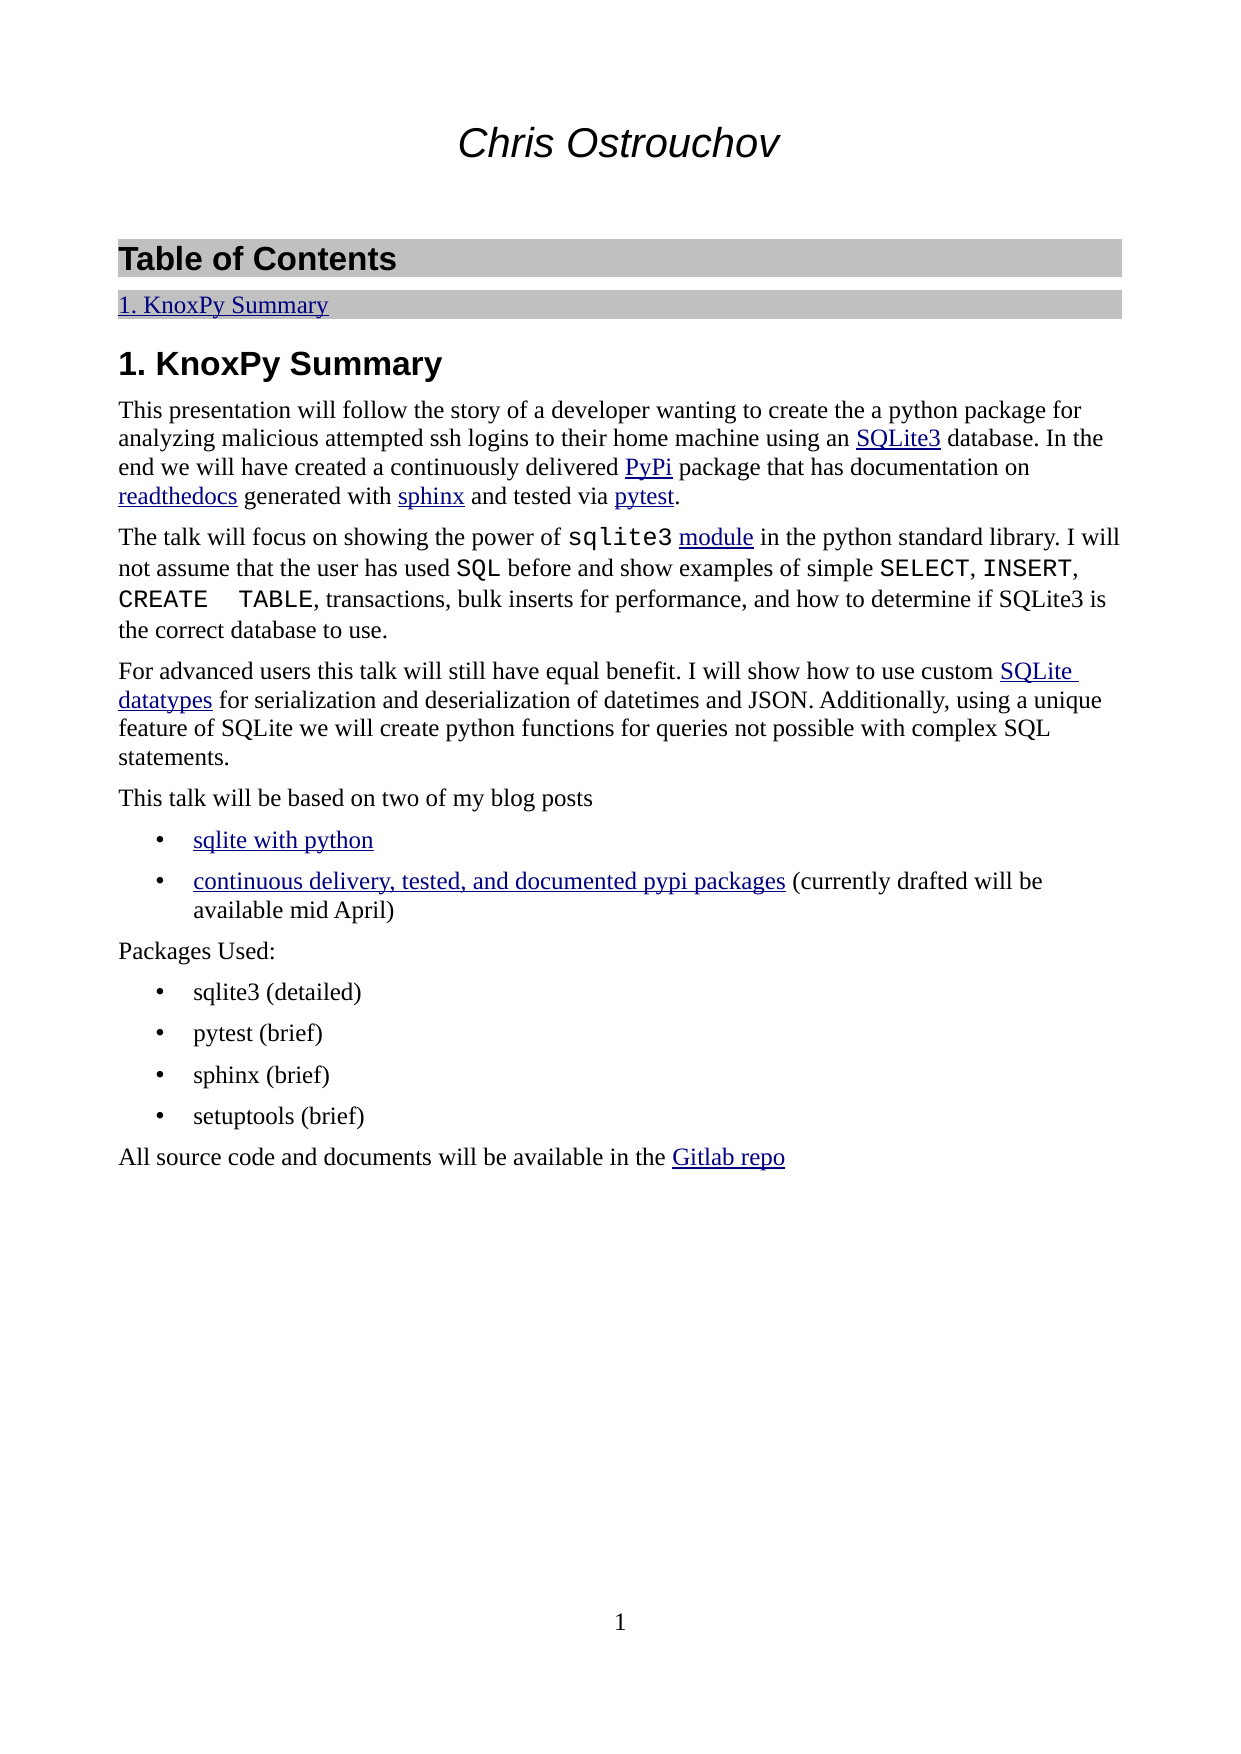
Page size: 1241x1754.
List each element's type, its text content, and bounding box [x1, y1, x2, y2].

text Packages Used: [118, 936, 1122, 965]
list sqlite with python [156, 825, 1122, 853]
text This talk will be based on two of my blog posts [118, 783, 1122, 812]
text The talk will focus on showing the power of sqlite3 module in the python standard library. I will not assume that the user has used SQL before and show examples of simple SELECT, INSERT, CREATE TABLE, transactions, bulk inserts for performance, and how to determine if SQLite3 is the correct database to use. [118, 522, 1122, 643]
list setuptools (brief) [156, 1101, 1122, 1130]
subtitle Table of Contents [118, 239, 1122, 277]
text For advanced users this talk will still have equal benefit. I will show how to use custom SQLite datatypes for serialization and deserialization of datetimes and JSON. Additionally, using a unique feature of SQLite we will create python functions for queries not possible with complex SQL statements. [118, 656, 1122, 771]
list continuous delivery, tested, and documented pypi packages (currently drafted will be available mid April) [156, 866, 1122, 923]
list sqlite3 (detailed) [156, 977, 1122, 1006]
list sphinx (brief) [156, 1060, 1122, 1088]
text This presentation will follow the story of a developer wanting to create the a python package for analyzing malicious attempted ssh logins to their home machine using an SQLite3 database. In the end we will have created a continuously delivered PyPi package that has documentation on readthedocs generated with sphinx and tested via pytest. [118, 395, 1122, 510]
subtitle Chris Ostrouchov [118, 118, 1122, 166]
list pytest (brief) [156, 1018, 1122, 1047]
text All source code and documents will be available in the Gitlab repo [118, 1142, 1122, 1171]
subtitle KnoxPy Summary [118, 344, 1122, 382]
text 1. KnoxPy Summary [118, 290, 1122, 319]
